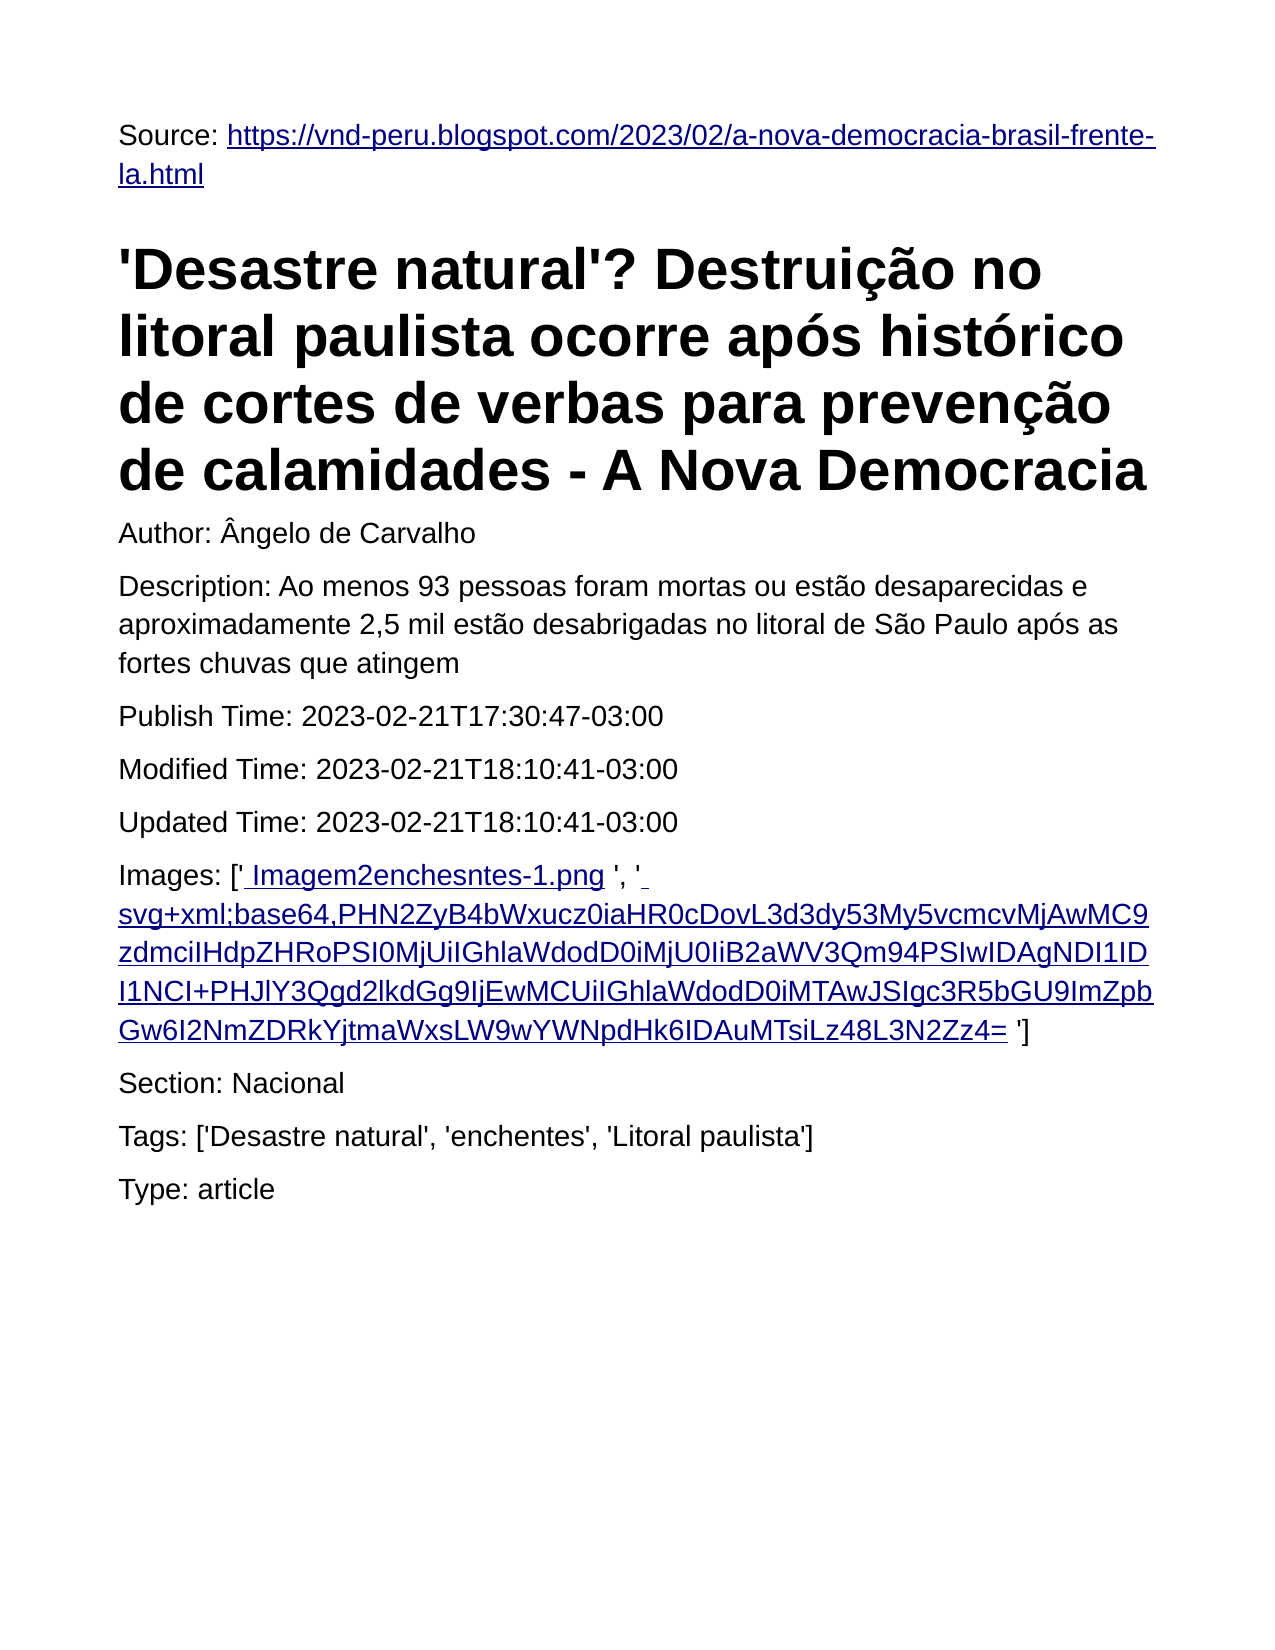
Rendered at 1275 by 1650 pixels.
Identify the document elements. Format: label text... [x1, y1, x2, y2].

text Section: Nacional [118, 1066, 1157, 1099]
text Author: Ângelo de Carvalho [118, 516, 1157, 549]
text Source: https://vnd-peru.blogspot.com/2023/02/a-nova-democracia-brasil-frente-la.html [118, 118, 1157, 190]
text Images: [' Imagem2enchesntes-1.png ', ' svg+xml;base64,PHN2ZyB4bWxucz0iaHR0cDovL3d3dy53My5vcmcvMjAwMC9zdmciIHdpZHRoPSI0MjUiIGhlaWdodD0iMjU0IiB2aWV3Qm94PSIwIDAgNDI1IDI1NCI+PHJlY3Qgd2lkdGg9IjEwMCUiIGhlaWdodD0iMTAwJSIgc3R5bGU9ImZpbGw6I2NmZDRkYjtmaWxsLW9wYWNpdHk6IDAuMTsiLz48L3N2Zz4= '] [118, 858, 1157, 1046]
text Tags: ['Desastre natural', 'enchentes', 'Litoral paulista'] [118, 1119, 1157, 1152]
text Description: Ao menos 93 pessoas foram mortas ou estão desaparecidas e aproximadamente 2,5 mil estão desabrigadas no litoral de São Paulo após as fortes chuvas que atingem [118, 569, 1157, 679]
text Type: article [118, 1172, 1157, 1205]
text Updated Time: 2023-02-21T18:10:41-03:00 [118, 805, 1157, 839]
text Modified Time: 2023-02-21T18:10:41-03:00 [118, 752, 1157, 786]
subtitle 'Desastre natural'? Destruição no litoral paulista ocorre após histórico de cortes de verbas para prevenção de calamidades - A Nova Democracia [118, 235, 1157, 503]
text Publish Time: 2023-02-21T17:30:47-03:00 [118, 699, 1157, 732]
